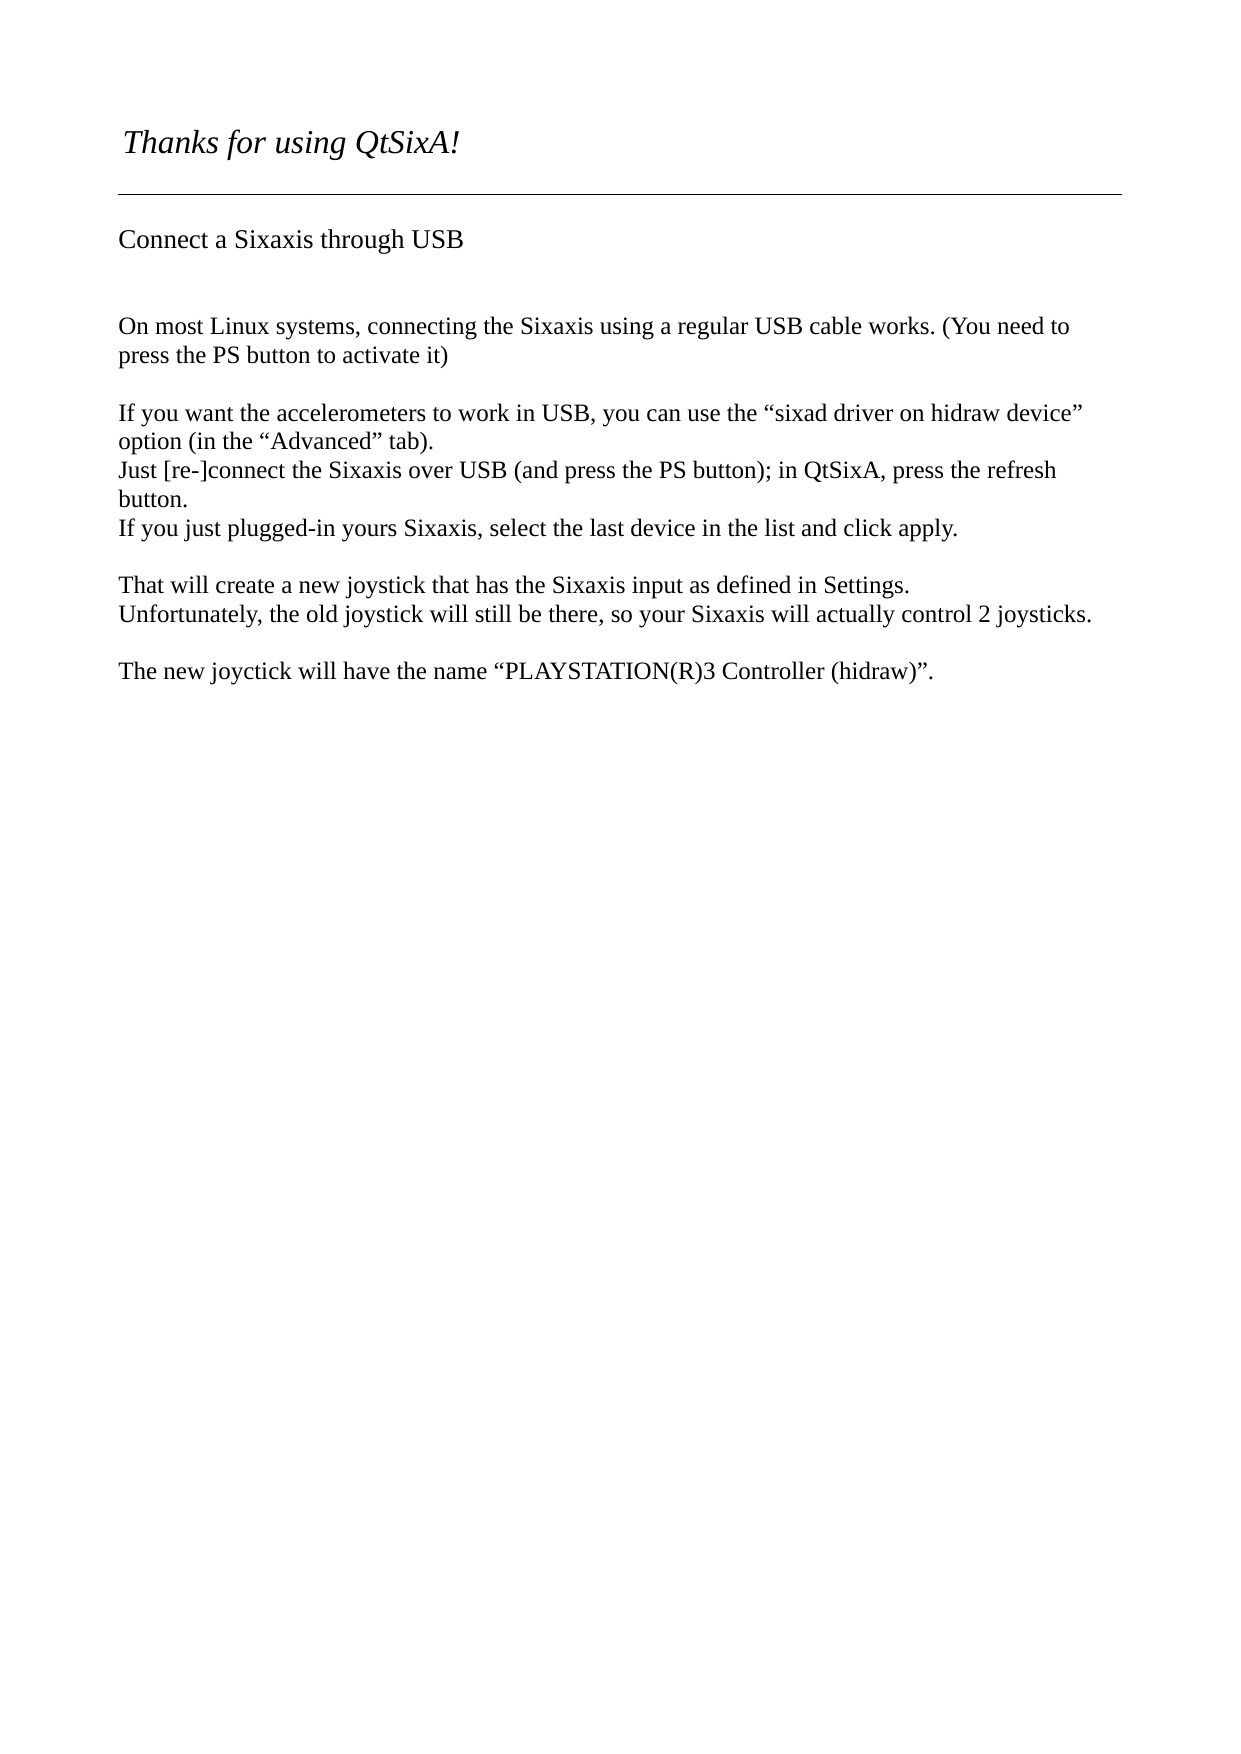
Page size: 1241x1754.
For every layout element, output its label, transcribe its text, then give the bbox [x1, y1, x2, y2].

text Unfortunately, the old joystick will still be there, so your Sixaxis will actually control 2 joysticks. [118, 599, 1122, 628]
text Just [re-]connect the Sixaxis over USB (and press the PS button); in QtSixA, press the refresh button. [118, 455, 1122, 513]
text On most Linux systems, connecting the Sixaxis using a regular USB cable works. (You need to press the PS button to activate it) [118, 311, 1122, 369]
text If you just plugged-in yours Sixaxis, select the last device in the list and click apply. [118, 513, 1122, 541]
text Thanks for using QtSixA! [118, 118, 1122, 194]
text If you want the accelerometers to work in USB, you can use the “sixad driver on hidraw device” option (in the “Advanced” tab). [118, 398, 1122, 455]
text Connect a Sixaxis through USB [118, 223, 1122, 254]
text The new joyctick will have the name “PLAYSTATION(R)3 Controller (hidraw)”. [118, 656, 1122, 685]
text That will create a new joystick that has the Sixaxis input as defined in Settings. [118, 570, 1122, 599]
